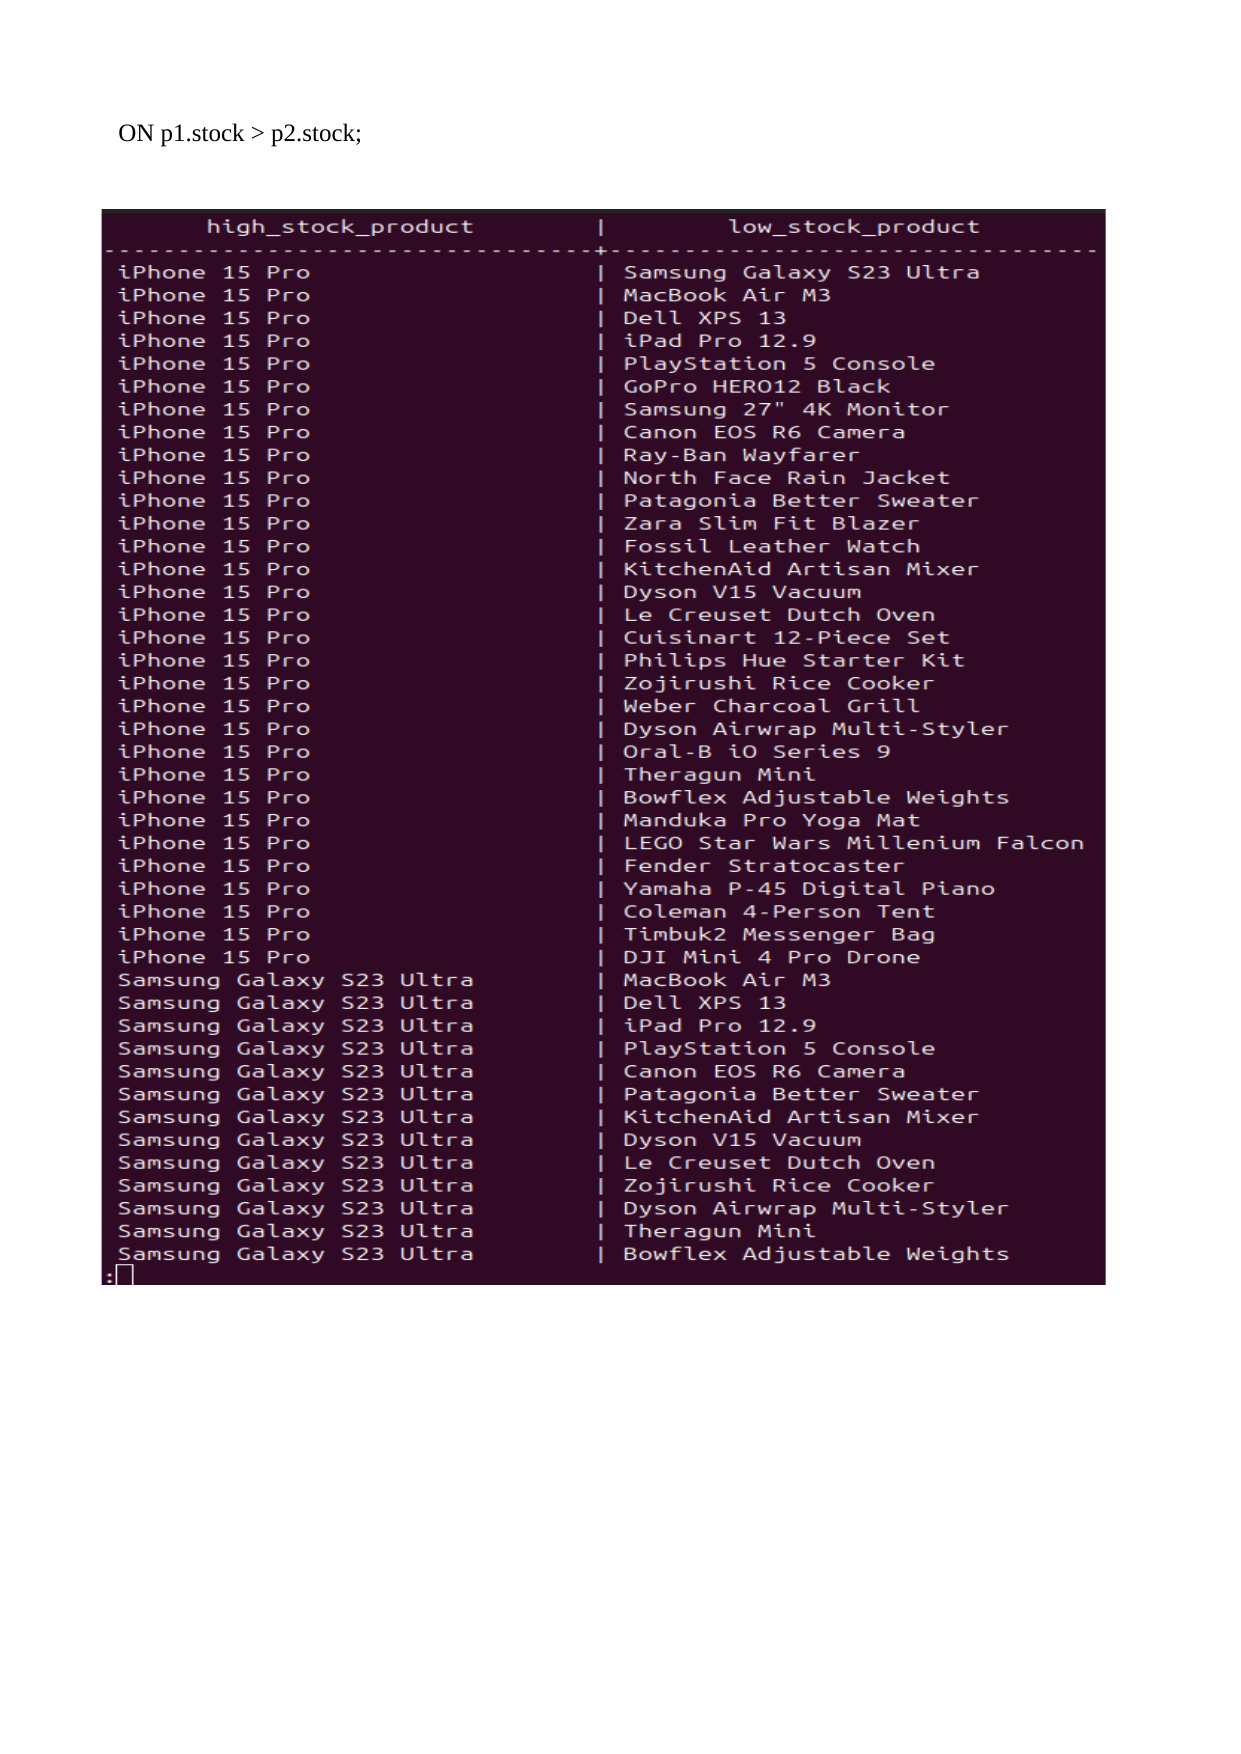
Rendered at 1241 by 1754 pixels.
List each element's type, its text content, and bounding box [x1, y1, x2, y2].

text ON p1.stock > p2.stock; [118, 118, 1122, 147]
picture [101, 209, 1106, 1285]
